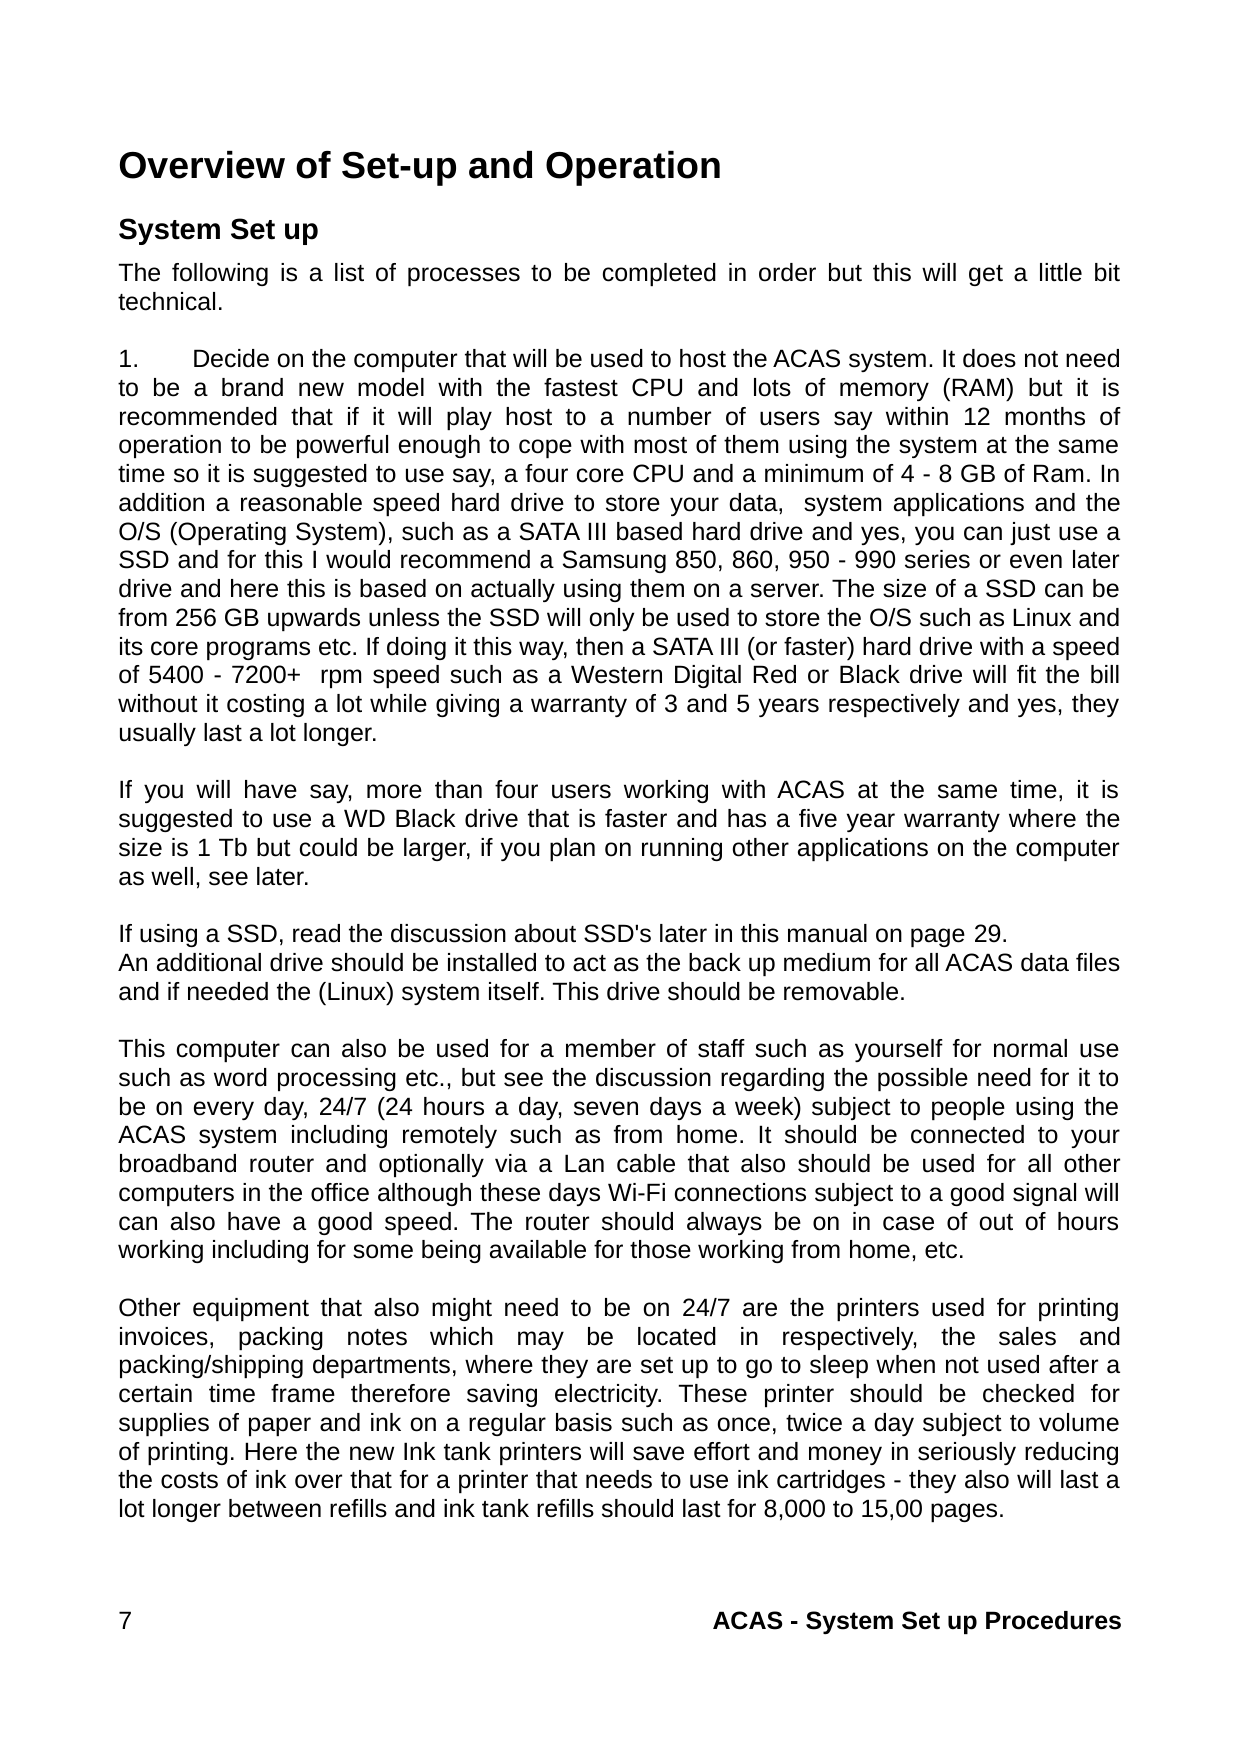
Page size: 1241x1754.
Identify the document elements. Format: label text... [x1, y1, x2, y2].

text 1. Decide on the computer that will be used to host the ACAS system. It does not need to be a brand new model with the fastest CPU and lots of memory (RAM) but it is recommended that if it will play host to a number of users say within 12 months of operation to be powerful enough to cope with most of them using the system at the same time so it is suggested to use say, a four core CPU and a minimum of 4 - 8 GB of Ram. In addition a reasonable speed hard drive to store your data, system applications and the O/S (Operating System), such as a SATA III based hard drive and yes, you can just use a SSD and for this I would recommend a Samsung 850, 860, 950 - 990 series or even later drive and here this is based on actually using them on a server. The size of a SSD can be from 256 GB upwards unless the SSD will only be used to store the O/S such as Linux and its core programs etc. If doing it this way, then a SATA III (or faster) hard drive with a speed of 5400 - 7200+ rpm speed such as a Western Digital Red or Black drive will fit the bill without it costing a lot while giving a warranty of 3 and 5 years respectively and yes, they usually last a lot longer. [118, 344, 1122, 747]
text If using a SSD, read the discussion about SSD's later in this manual on page 29. [118, 919, 1122, 948]
text Other equipment that also might need to be on 24/7 are the printers used for printing invoices, packing notes which may be located in respectively, the sales and packing/shipping departments, where they are set up to go to sleep when not used after a certain time frame therefore saving electricity. These printer should be checked for supplies of paper and ink on a regular basis such as once, twice a day subject to volume of printing. Here the new Ink tank printers will save effort and money in seriously reducing the costs of ink over that for a printer that needs to use ink cartridges - they also will last a lot longer between refills and ink tank refills should last for 8,000 to 15,00 pages. [118, 1293, 1122, 1523]
text This computer can also be used for a member of staff such as yourself for normal use such as word processing etc., but see the discussion regarding the possible need for it to be on every day, 24/7 (24 hours a day, seven days a week) subject to people using the ACAS system including remotely such as from home. It should be connected to your broadband router and optionally via a Lan cable that also should be used for all other computers in the office although these days Wi-Fi connections subject to a good signal will can also have a good speed. The router should always be on in case of out of hours working including for some being available for those working from home, etc. [118, 1034, 1122, 1264]
text The following is a list of processes to be completed in order but this will get a little bit technical. [118, 258, 1122, 315]
subtitle System Set up [118, 212, 1122, 246]
subtitle Overview of Set-up and Operation [118, 143, 1122, 186]
text If you will have say, more than four users working with ACAS at the same time, it is suggested to use a WD Black drive that is faster and has a five year warranty where the size is 1 Tb but could be larger, if you plan on running other applications on the computer as well, see later. [118, 775, 1122, 890]
text An additional drive should be installed to act as the back up medium for all ACAS data files and if needed the (Linux) system itself. This drive should be removable. [118, 948, 1122, 1005]
